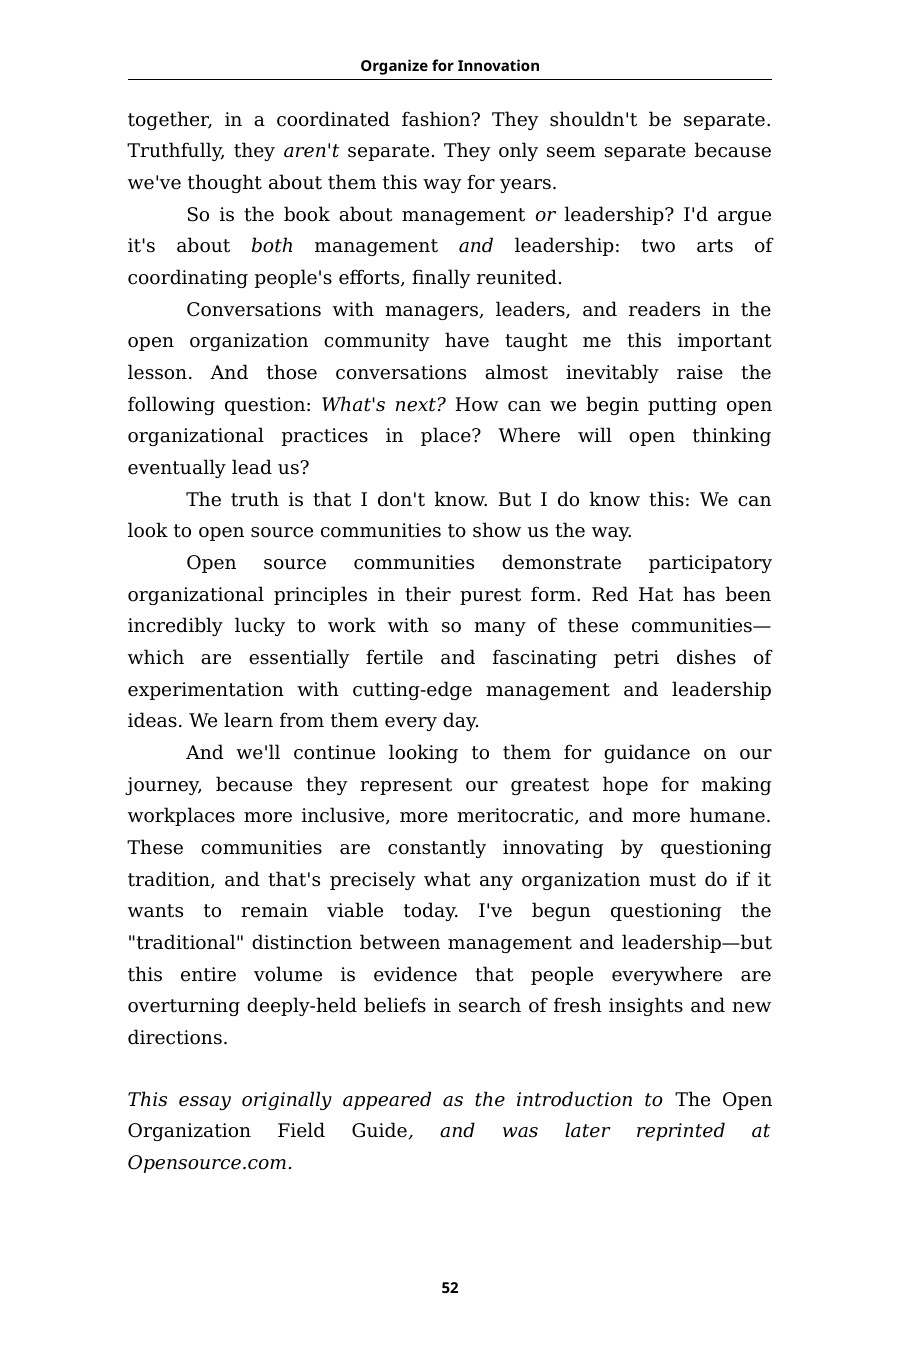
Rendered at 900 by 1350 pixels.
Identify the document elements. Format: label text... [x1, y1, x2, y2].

text This essay originally appeared as the introduction to The Open Organization Field Guide, and was later reprinted at Opensource.com. [127, 1089, 772, 1174]
text So is the book about management or leadership? I'd argue it's about both management and leadership: two arts of coordinating people's efforts, finally reunited. [127, 204, 772, 289]
text Conversations with managers, leaders, and readers in the open organization community have taught me this important lesson. And those conversations almost inevitably raise the following question: What's next? How can we begin putting open organizational practices in place? Where will open thinking eventually lead us? [127, 299, 772, 479]
text And we'll continue looking to them for guidance on our journey, because they represent our greatest hope for making workplaces more inclusive, more meritocratic, and more humane. These communities are constantly innovating by questioning tradition, and that's precisely what any organization must do if it wants to remain viable today. I've begun questioning the "traditional" distinction between management and leadership—but this entire volume is evidence that people everywhere are overturning deeply-held beliefs in search of fresh insights and new directions. [127, 742, 772, 1049]
text Open source communities demonstrate participatory organizational principles in their purest form. Red Hat has been incredibly lucky to work with so many of these communities—which are essentially fertile and fascinating petri dishes of experimentation with cutting-edge management and leadership ideas. We learn from them every day. [127, 552, 772, 732]
text together, in a coordinated fashion? They shouldn't be separate. Truthfully, they aren't separate. They only seem separate because we've thought about them this way for years. [127, 109, 772, 194]
text The truth is that I don't know. But I do know this: We can look to open source communities to show us the way. [127, 489, 772, 542]
